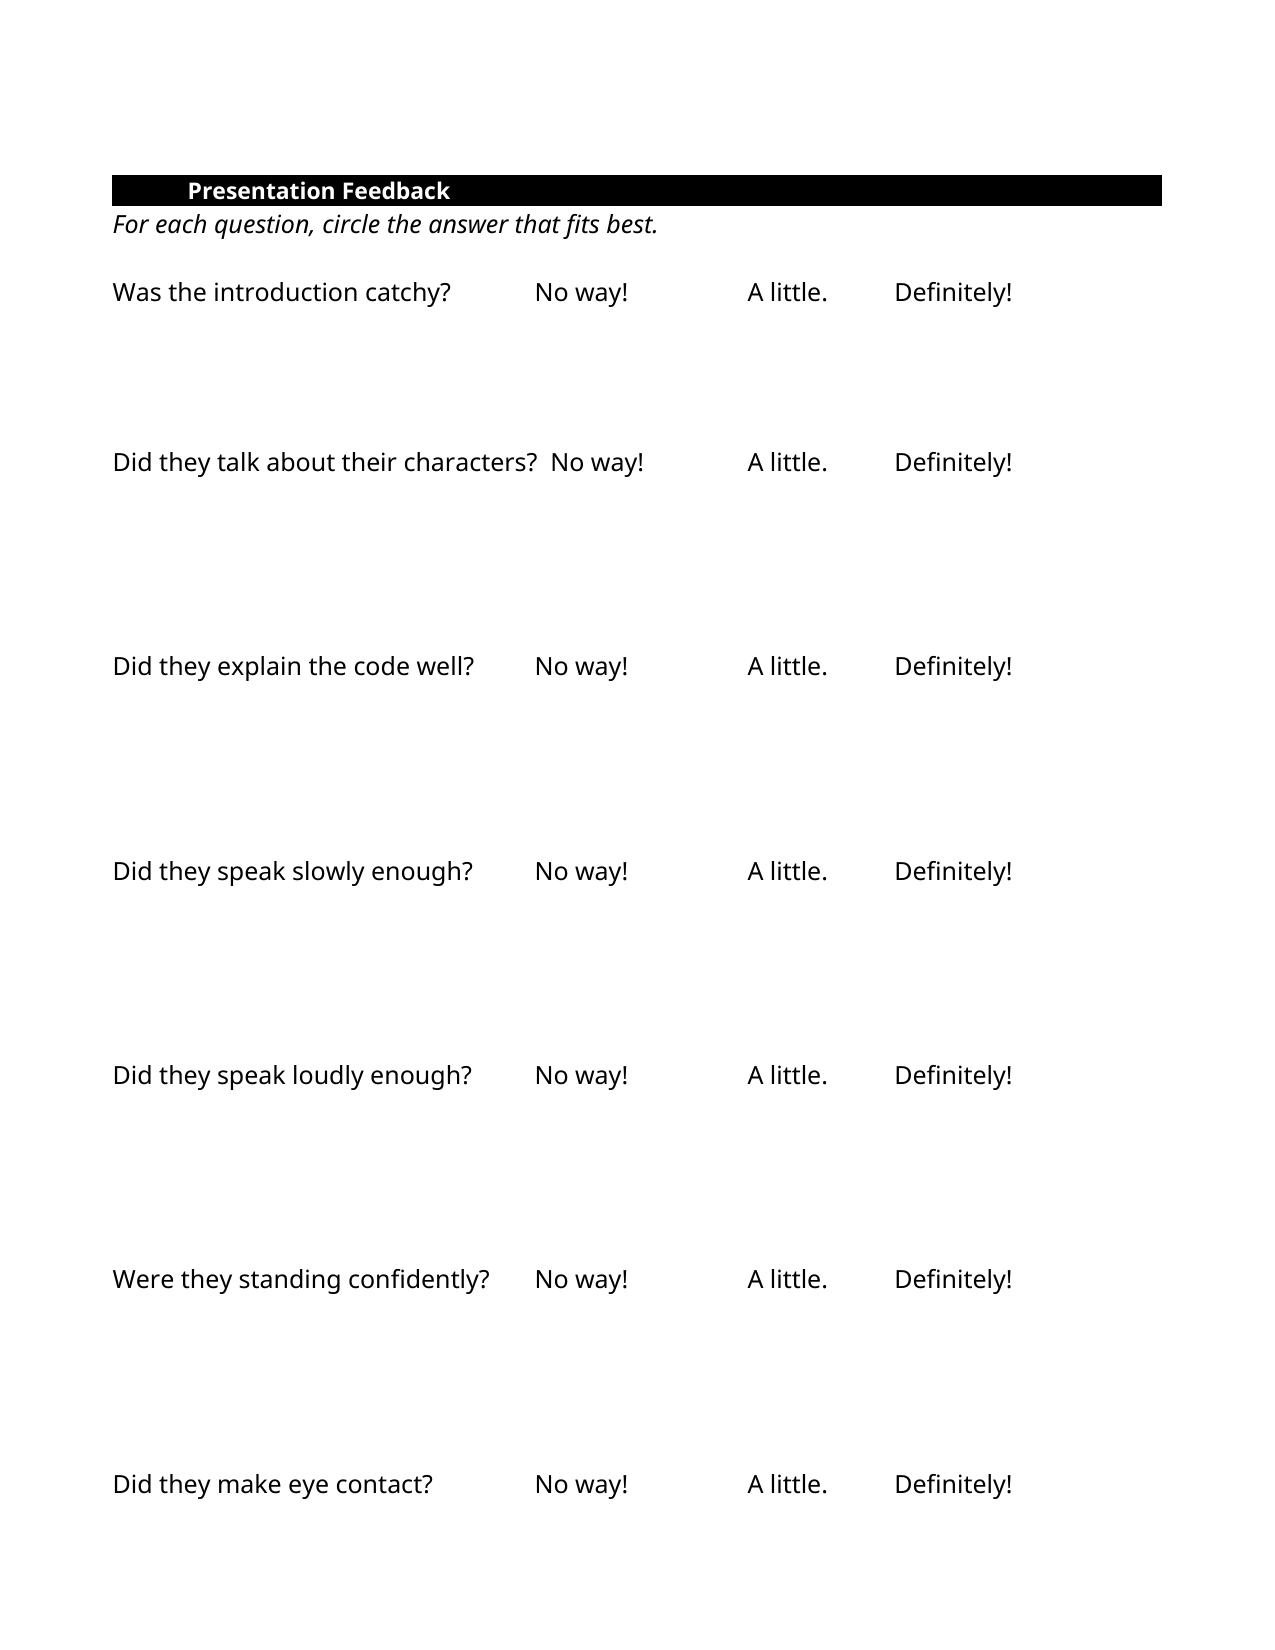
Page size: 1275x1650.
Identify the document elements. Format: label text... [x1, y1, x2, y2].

text Did they speak slowly enough? No way! A little. Definitely! [112, 853, 1162, 887]
subtitle Presentation Feedback [112, 175, 1162, 206]
text For each question, circle the answer that fits best. [112, 206, 1162, 240]
text Did they make eye contact? No way! A little. Definitely! [112, 1467, 1162, 1501]
text Were they standing confidently? No way! A little. Definitely! [112, 1262, 1162, 1296]
text Was the introduction catchy? No way! A little. Definitely! [112, 274, 1162, 308]
text Did they speak loudly enough? No way! A little. Definitely! [112, 1058, 1162, 1092]
text Did they explain the code well? No way! A little. Definitely! [112, 649, 1162, 683]
text Did they talk about their characters? No way! A little. Definitely! [112, 445, 1162, 479]
